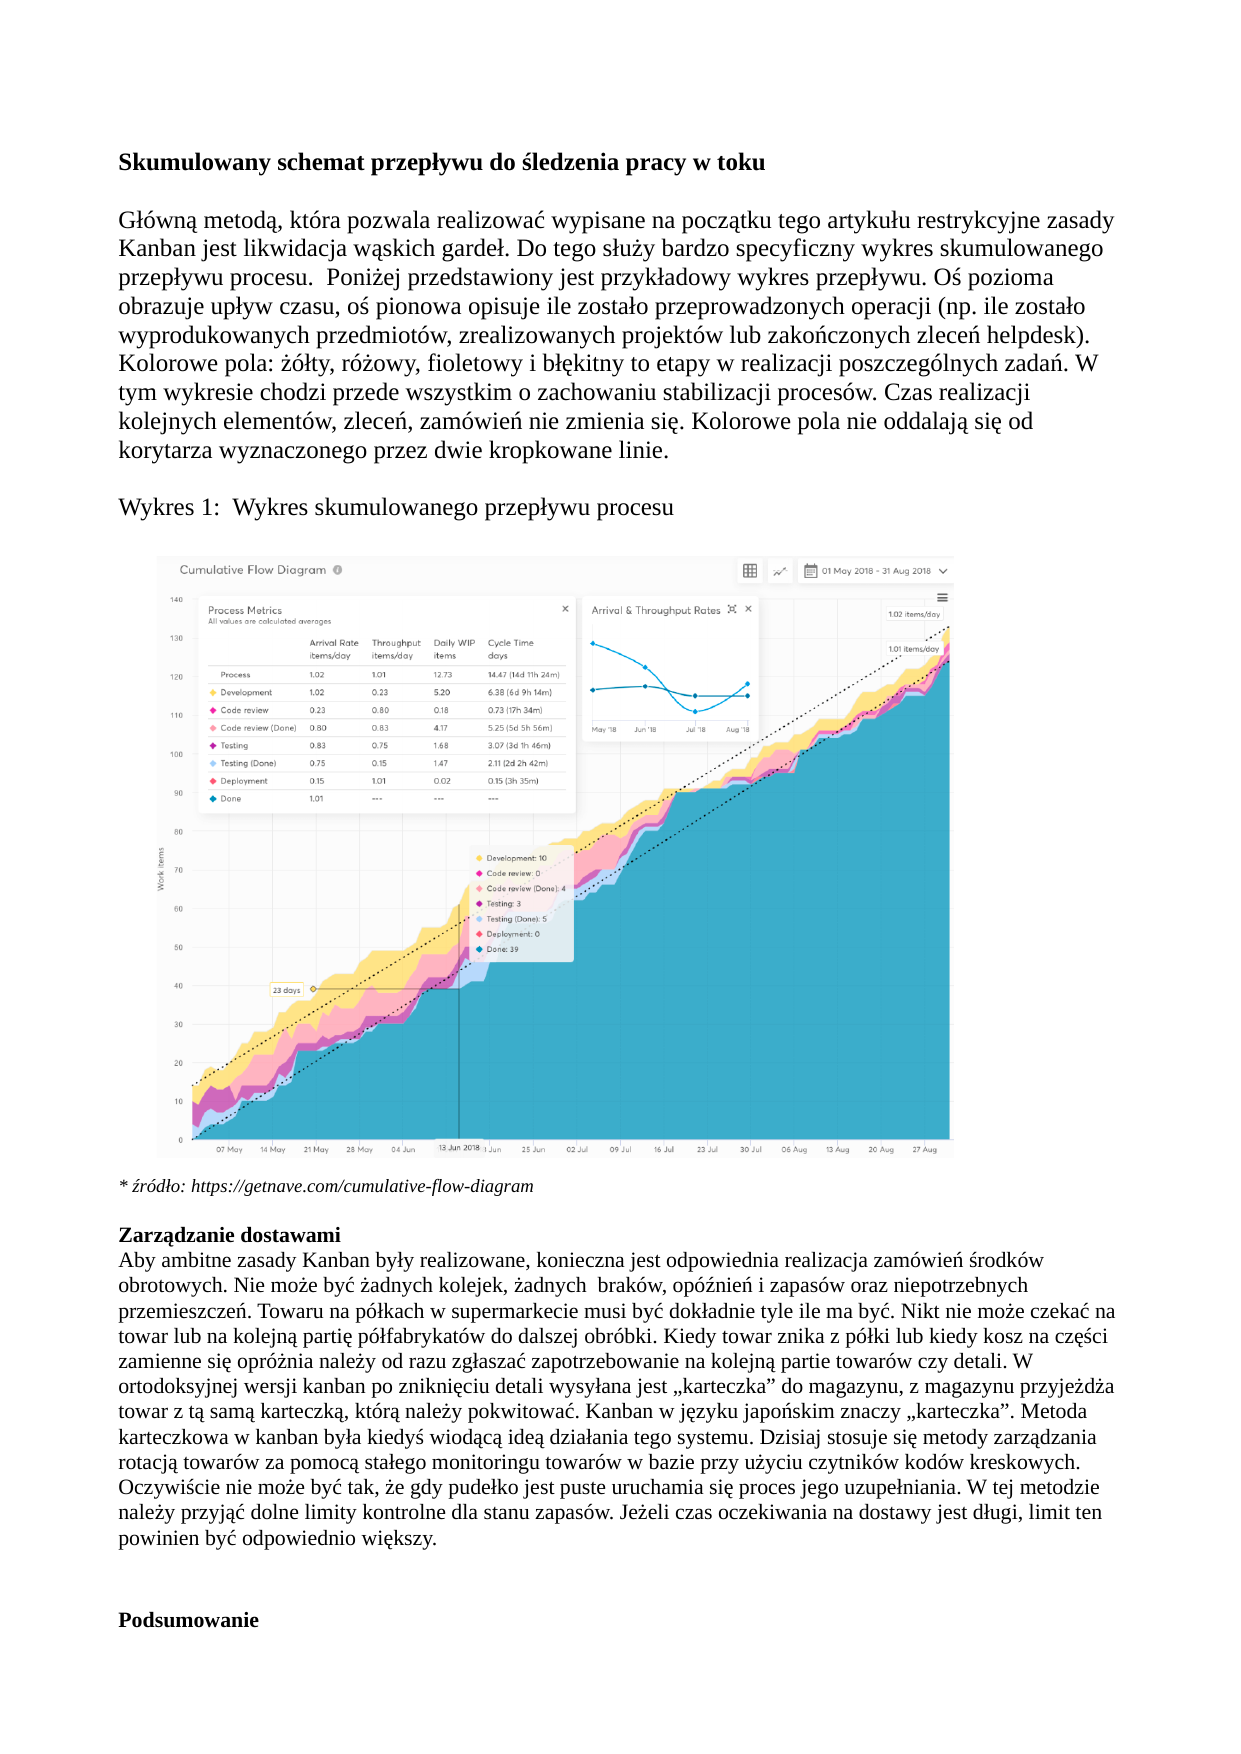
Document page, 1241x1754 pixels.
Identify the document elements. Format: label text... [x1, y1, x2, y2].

text Podsumowanie [118, 1607, 1122, 1632]
text Wykres 1: Wykres skumulowanego przepływu procesu [118, 492, 1122, 521]
text Główną metodą, która pozwala realizować wypisane na początku tego artykułu restrykcyjne zasady Kanban jest likwidacja wąskich gardeł. Do tego służy bardzo specyficzny wykres skumulowanego przepływu procesu. Poniżej przedstawiony jest przykładowy wykres przepływu. Oś pozioma obrazuje upływ czasu, oś pionowa opisuje ile zostało przeprowadzonych operacji (np. ile zostało wyprodukowanych przedmiotów, zrealizowanych projektów lub zakończonych zleceń helpdesk). Kolorowe pola: żółty, różowy, fioletowy i błękitny to etapy w realizacji poszczególnych zadań. W tym wykresie chodzi przede wszystkim o zachowaniu stabilizacji procesów. Czas realizacji kolejnych elementów, zleceń, zamówień nie zmienia się. Kolorowe pola nie oddalają się od korytarza wyznaczonego przez dwie kropkowane linie. [118, 205, 1122, 463]
text Aby ambitne zasady Kanban były realizowane, konieczna jest odpowiednia realizacja zamówień środków obrotowych. Nie może być żadnych kolejek, żadnych braków, opóźnień i zapasów oraz niepotrzebnych przemieszczeń. Towaru na półkach w supermarkecie musi być dokładnie tyle ile ma być. Nikt nie może czekać na towar lub na kolejną partię półfabrykatów do dalszej obróbki. Kiedy towar znika z półki lub kiedy kosz na części zamienne się opróżnia należy od razu zgłaszać zapotrzebowanie na kolejną partie towarów czy detali. W ortodoksyjnej wersji kanban po zniknięciu detali wysyłana jest „karteczka” do magazynu, z magazynu przyjeżdża towar z tą samą karteczką, którą należy pokwitować. Kanban w języku japońskim znaczy „karteczka”. Metoda karteczkowa w kanban była kiedyś wiodącą ideą działania tego systemu. Dzisiaj stosuje się metody zarządzania rotacją towarów za pomocą stałego monitoringu towarów w bazie przy użyciu czytników kodów kreskowych. Oczywiście nie może być tak, że gdy pudełko jest puste uruchamia się proces jego uzupełniania. W tej metodzie należy przyjąć dolne limity kontrolne dla stanu zapasów. Jeżeli czas oczekiwania na dostawy jest długi, limit ten powinien być odpowiednio większy. [118, 1247, 1122, 1550]
picture [156, 556, 954, 1158]
text Skumulowany schemat przepływu do śledzenia pracy w toku [118, 147, 1122, 176]
text * źródło: https://getnave.com/cumulative-flow-diagram [118, 1175, 1122, 1197]
text Zarządzanie dostawami [118, 1222, 1122, 1247]
